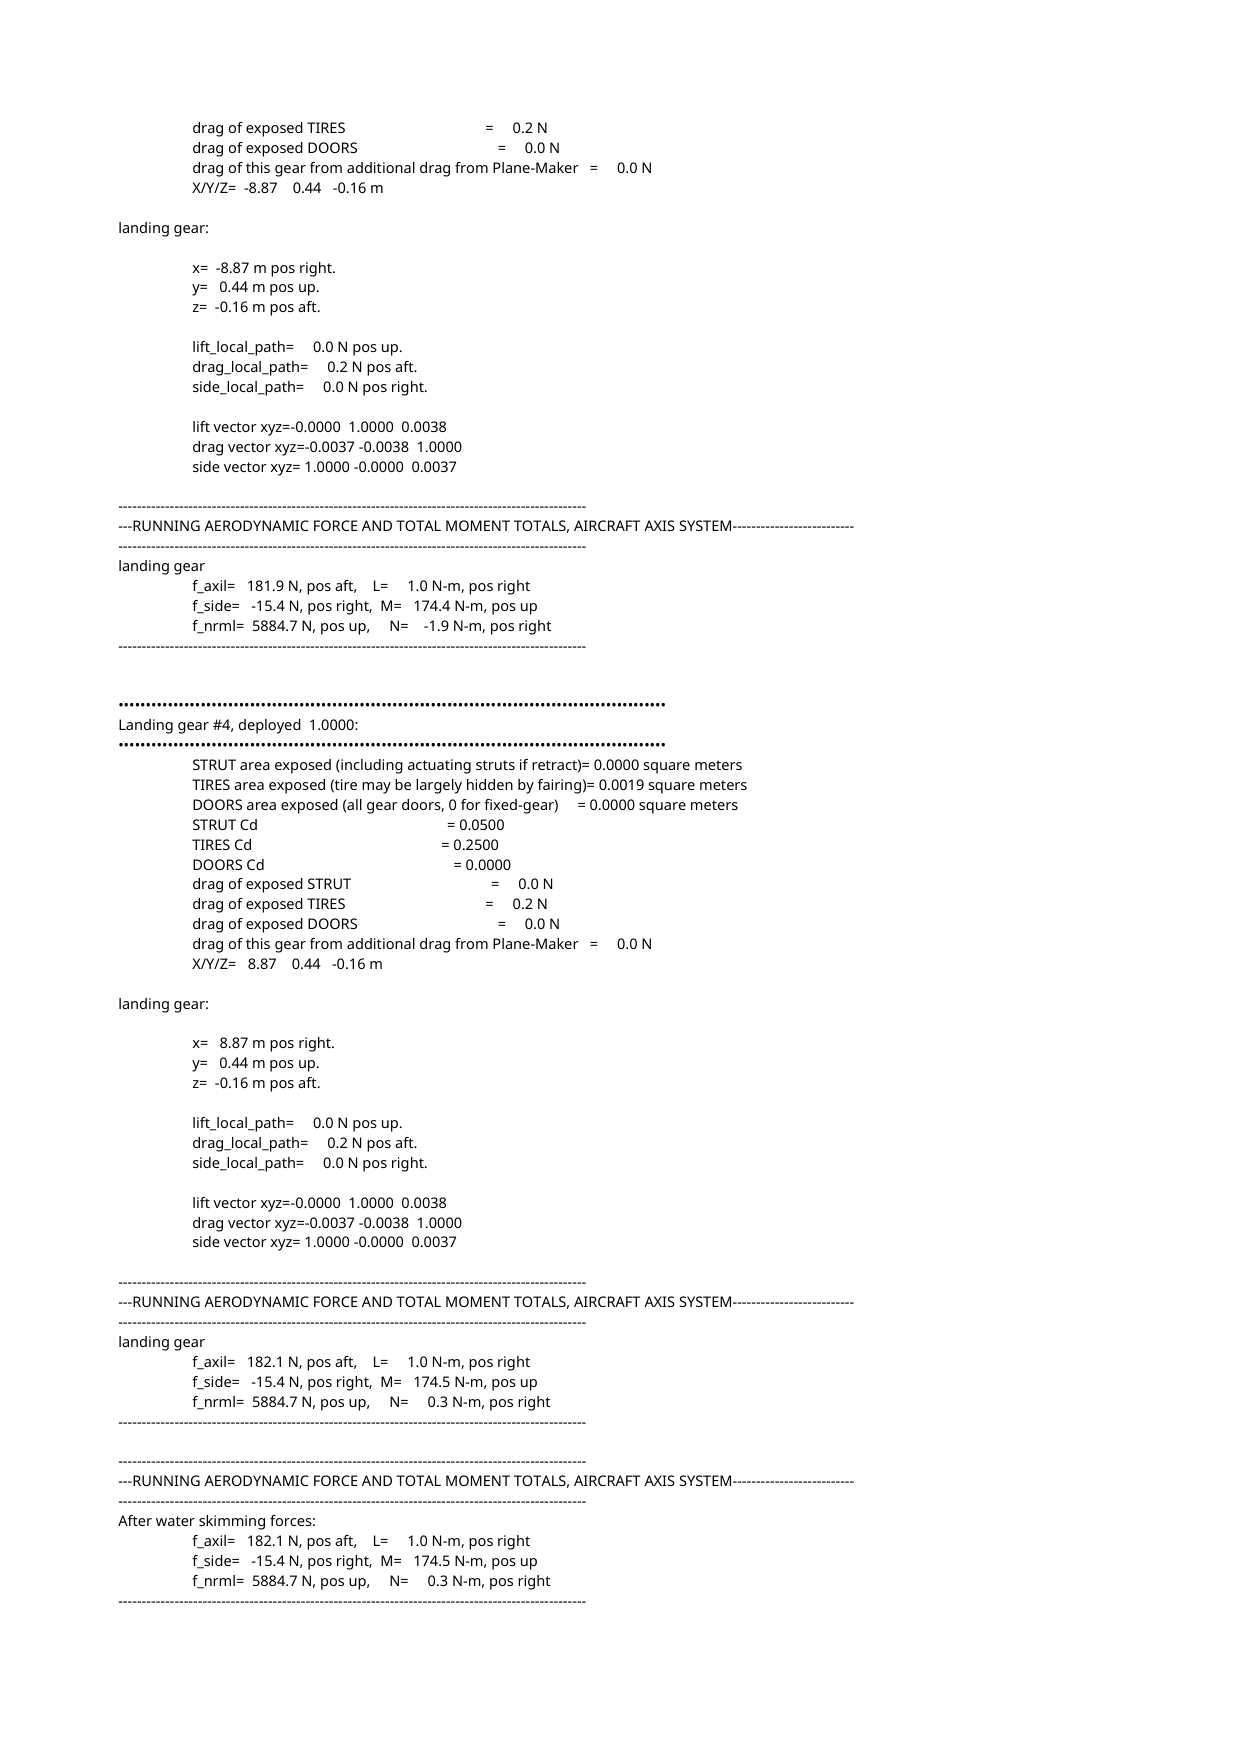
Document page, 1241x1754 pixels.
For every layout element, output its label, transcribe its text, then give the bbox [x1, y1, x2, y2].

text x= 8.87 m pos right. [118, 1033, 1122, 1053]
text landing gear [118, 1332, 1122, 1352]
text lift vector xyz=-0.0000 1.0000 0.0038 [118, 1192, 1122, 1212]
text f_side= -15.4 N, pos right, M= 174.5 N-m, pos up [118, 1551, 1122, 1571]
text ---------------------------------------------------------------------------------------------------- [118, 1590, 1122, 1610]
text TIRES area exposed (tire may be largely hidden by fairing)= 0.0019 square meters [118, 775, 1122, 794]
text f_side= -15.4 N, pos right, M= 174.5 N-m, pos up [118, 1372, 1122, 1391]
text drag of this gear from additional drag from Plane-Maker = 0.0 N [118, 934, 1122, 954]
text ---RUNNING AERODYNAMIC FORCE AND TOTAL MOMENT TOTALS, AIRCRAFT AXIS SYSTEM-------------------------- [118, 1292, 1122, 1312]
text y= 0.44 m pos up. [118, 277, 1122, 297]
text ---------------------------------------------------------------------------------------------------- [118, 496, 1122, 516]
text landing gear [118, 556, 1122, 576]
text lift vector xyz=-0.0000 1.0000 0.0038 [118, 417, 1122, 436]
text z= -0.16 m pos aft. [118, 297, 1122, 317]
text DOORS area exposed (all gear doors, 0 for fixed-gear) = 0.0000 square meters [118, 794, 1122, 814]
text ---RUNNING AERODYNAMIC FORCE AND TOTAL MOMENT TOTALS, AIRCRAFT AXIS SYSTEM-------------------------- [118, 1471, 1122, 1491]
text drag_local_path= 0.2 N pos aft. [118, 1133, 1122, 1153]
text ---------------------------------------------------------------------------------------------------- [118, 536, 1122, 556]
text Landing gear #4, deployed 1.0000: [118, 715, 1122, 735]
text ---------------------------------------------------------------------------------------------------- [118, 1312, 1122, 1332]
text ---------------------------------------------------------------------------------------------------- [118, 1411, 1122, 1431]
text side vector xyz= 1.0000 -0.0000 0.0037 [118, 1232, 1122, 1252]
text side_local_path= 0.0 N pos right. [118, 377, 1122, 397]
text lift_local_path= 0.0 N pos up. [118, 337, 1122, 357]
text STRUT area exposed (including actuating struts if retract)= 0.0000 square meters [118, 755, 1122, 775]
text ---------------------------------------------------------------------------------------------------- [118, 1491, 1122, 1511]
text f_axil= 182.1 N, pos aft, L= 1.0 N-m, pos right [118, 1352, 1122, 1372]
text landing gear: [118, 993, 1122, 1013]
text drag of exposed STRUT = 0.0 N [118, 874, 1122, 894]
text DOORS Cd = 0.0000 [118, 854, 1122, 874]
text drag of exposed TIRES = 0.2 N [118, 118, 1122, 138]
text drag vector xyz=-0.0037 -0.0038 1.0000 [118, 436, 1122, 456]
text f_nrml= 5884.7 N, pos up, N= 0.3 N-m, pos right [118, 1391, 1122, 1411]
text •••••••••••••••••••••••••••••••••••••••••••••••••••••••••••••••••••••••••••••••••••••••••••••••••••• [118, 695, 1122, 715]
text landing gear: [118, 218, 1122, 237]
text lift_local_path= 0.0 N pos up. [118, 1113, 1122, 1133]
text drag of exposed DOORS = 0.0 N [118, 138, 1122, 158]
text f_nrml= 5884.7 N, pos up, N= -1.9 N-m, pos right [118, 616, 1122, 635]
text y= 0.44 m pos up. [118, 1053, 1122, 1073]
text f_nrml= 5884.7 N, pos up, N= 0.3 N-m, pos right [118, 1571, 1122, 1590]
text STRUT Cd = 0.0500 [118, 814, 1122, 834]
text ---RUNNING AERODYNAMIC FORCE AND TOTAL MOMENT TOTALS, AIRCRAFT AXIS SYSTEM-------------------------- [118, 516, 1122, 536]
text ---------------------------------------------------------------------------------------------------- [118, 635, 1122, 655]
text ---------------------------------------------------------------------------------------------------- [118, 1451, 1122, 1471]
text TIRES Cd = 0.2500 [118, 834, 1122, 854]
text drag vector xyz=-0.0037 -0.0038 1.0000 [118, 1212, 1122, 1232]
text f_axil= 182.1 N, pos aft, L= 1.0 N-m, pos right [118, 1531, 1122, 1551]
text side_local_path= 0.0 N pos right. [118, 1153, 1122, 1173]
text z= -0.16 m pos aft. [118, 1073, 1122, 1093]
text drag of exposed TIRES = 0.2 N [118, 894, 1122, 914]
text drag_local_path= 0.2 N pos aft. [118, 357, 1122, 377]
text After water skimming forces: [118, 1511, 1122, 1531]
text drag of exposed DOORS = 0.0 N [118, 914, 1122, 934]
text x= -8.87 m pos right. [118, 257, 1122, 277]
text X/Y/Z= 8.87 0.44 -0.16 m [118, 954, 1122, 974]
text f_side= -15.4 N, pos right, M= 174.4 N-m, pos up [118, 596, 1122, 616]
text •••••••••••••••••••••••••••••••••••••••••••••••••••••••••••••••••••••••••••••••••••••••••••••••••••• [118, 735, 1122, 755]
text ---------------------------------------------------------------------------------------------------- [118, 1272, 1122, 1292]
text side vector xyz= 1.0000 -0.0000 0.0037 [118, 456, 1122, 476]
text drag of this gear from additional drag from Plane-Maker = 0.0 N [118, 158, 1122, 178]
text X/Y/Z= -8.87 0.44 -0.16 m [118, 178, 1122, 198]
text f_axil= 181.9 N, pos aft, L= 1.0 N-m, pos right [118, 576, 1122, 596]
